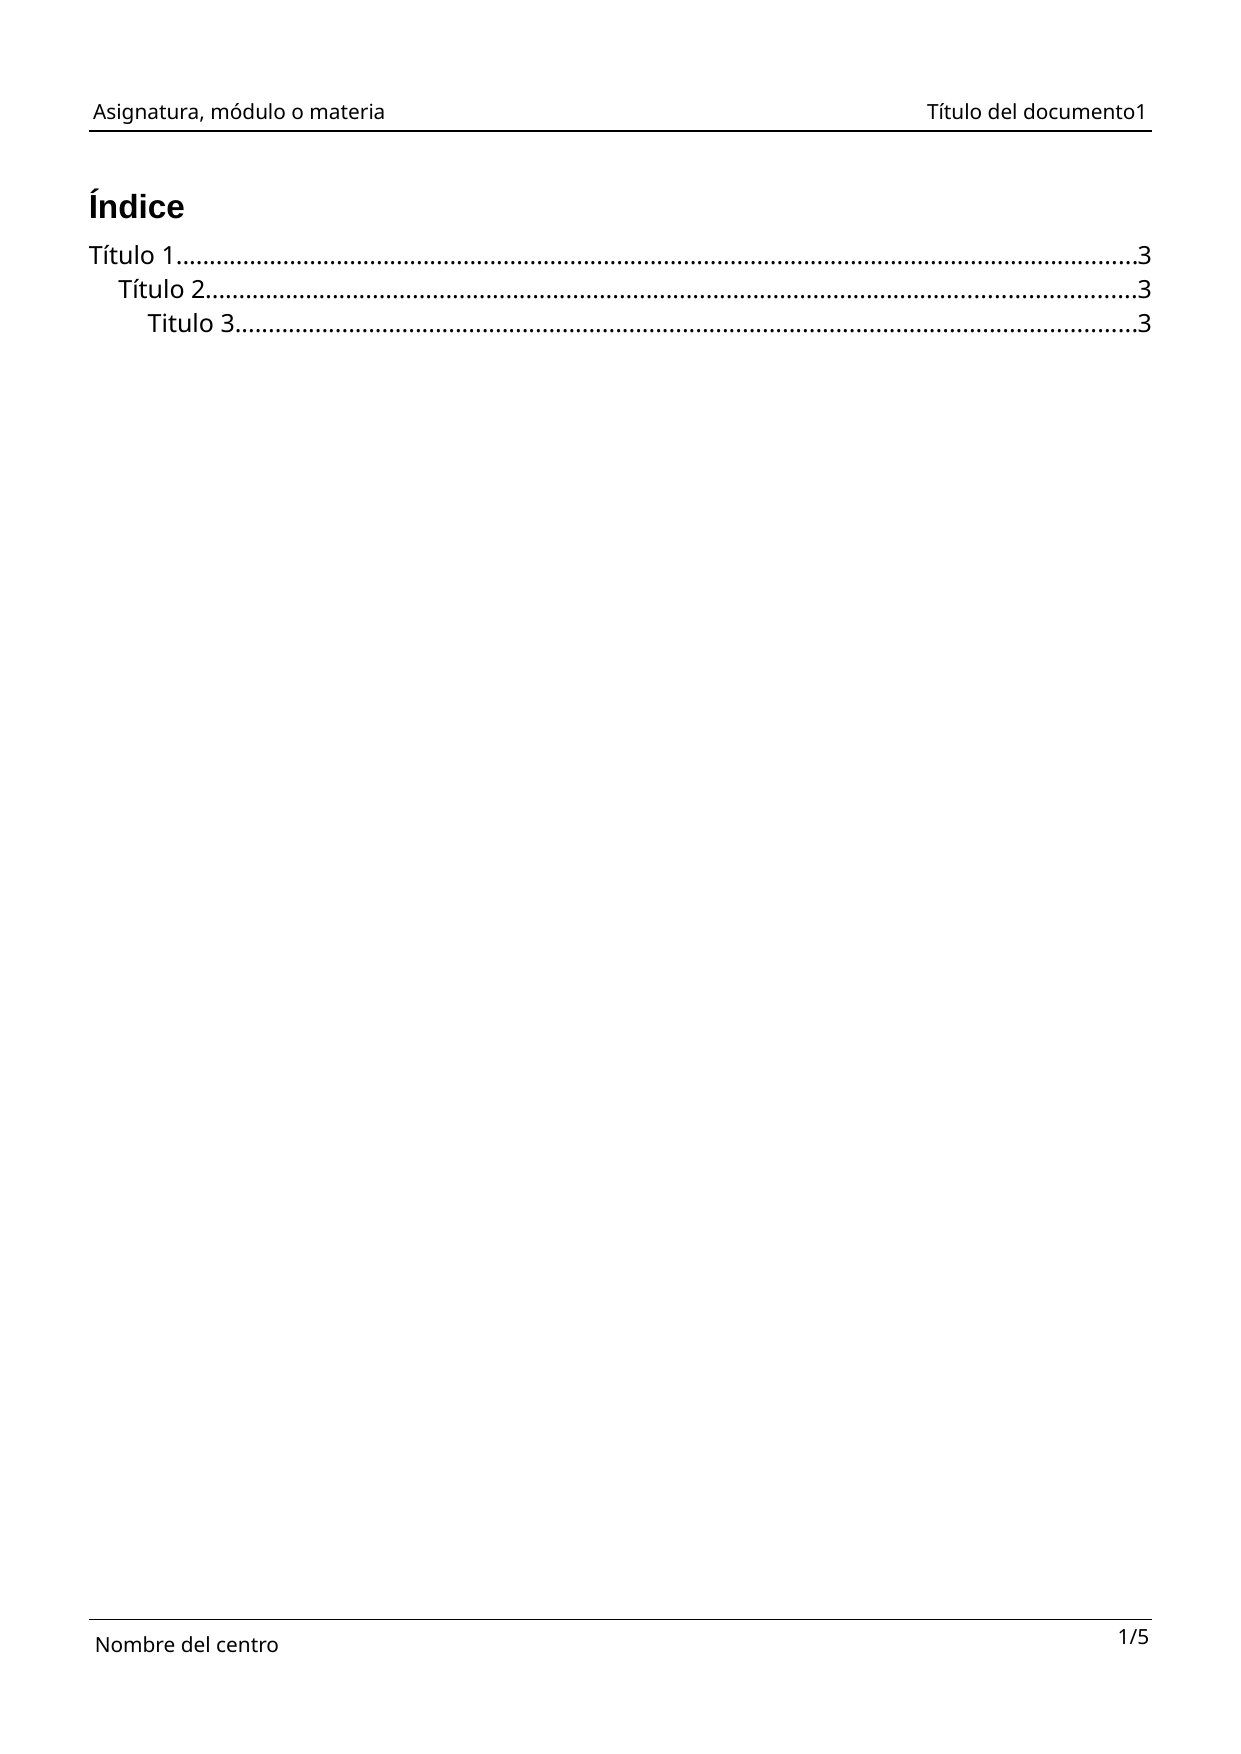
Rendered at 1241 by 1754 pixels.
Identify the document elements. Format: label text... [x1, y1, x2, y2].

text Titulo 3 3 [147, 306, 1152, 340]
subtitle Índice [88, 187, 1152, 225]
text Título 1 3 [88, 238, 1152, 272]
text Título 2 3 [118, 272, 1152, 306]
